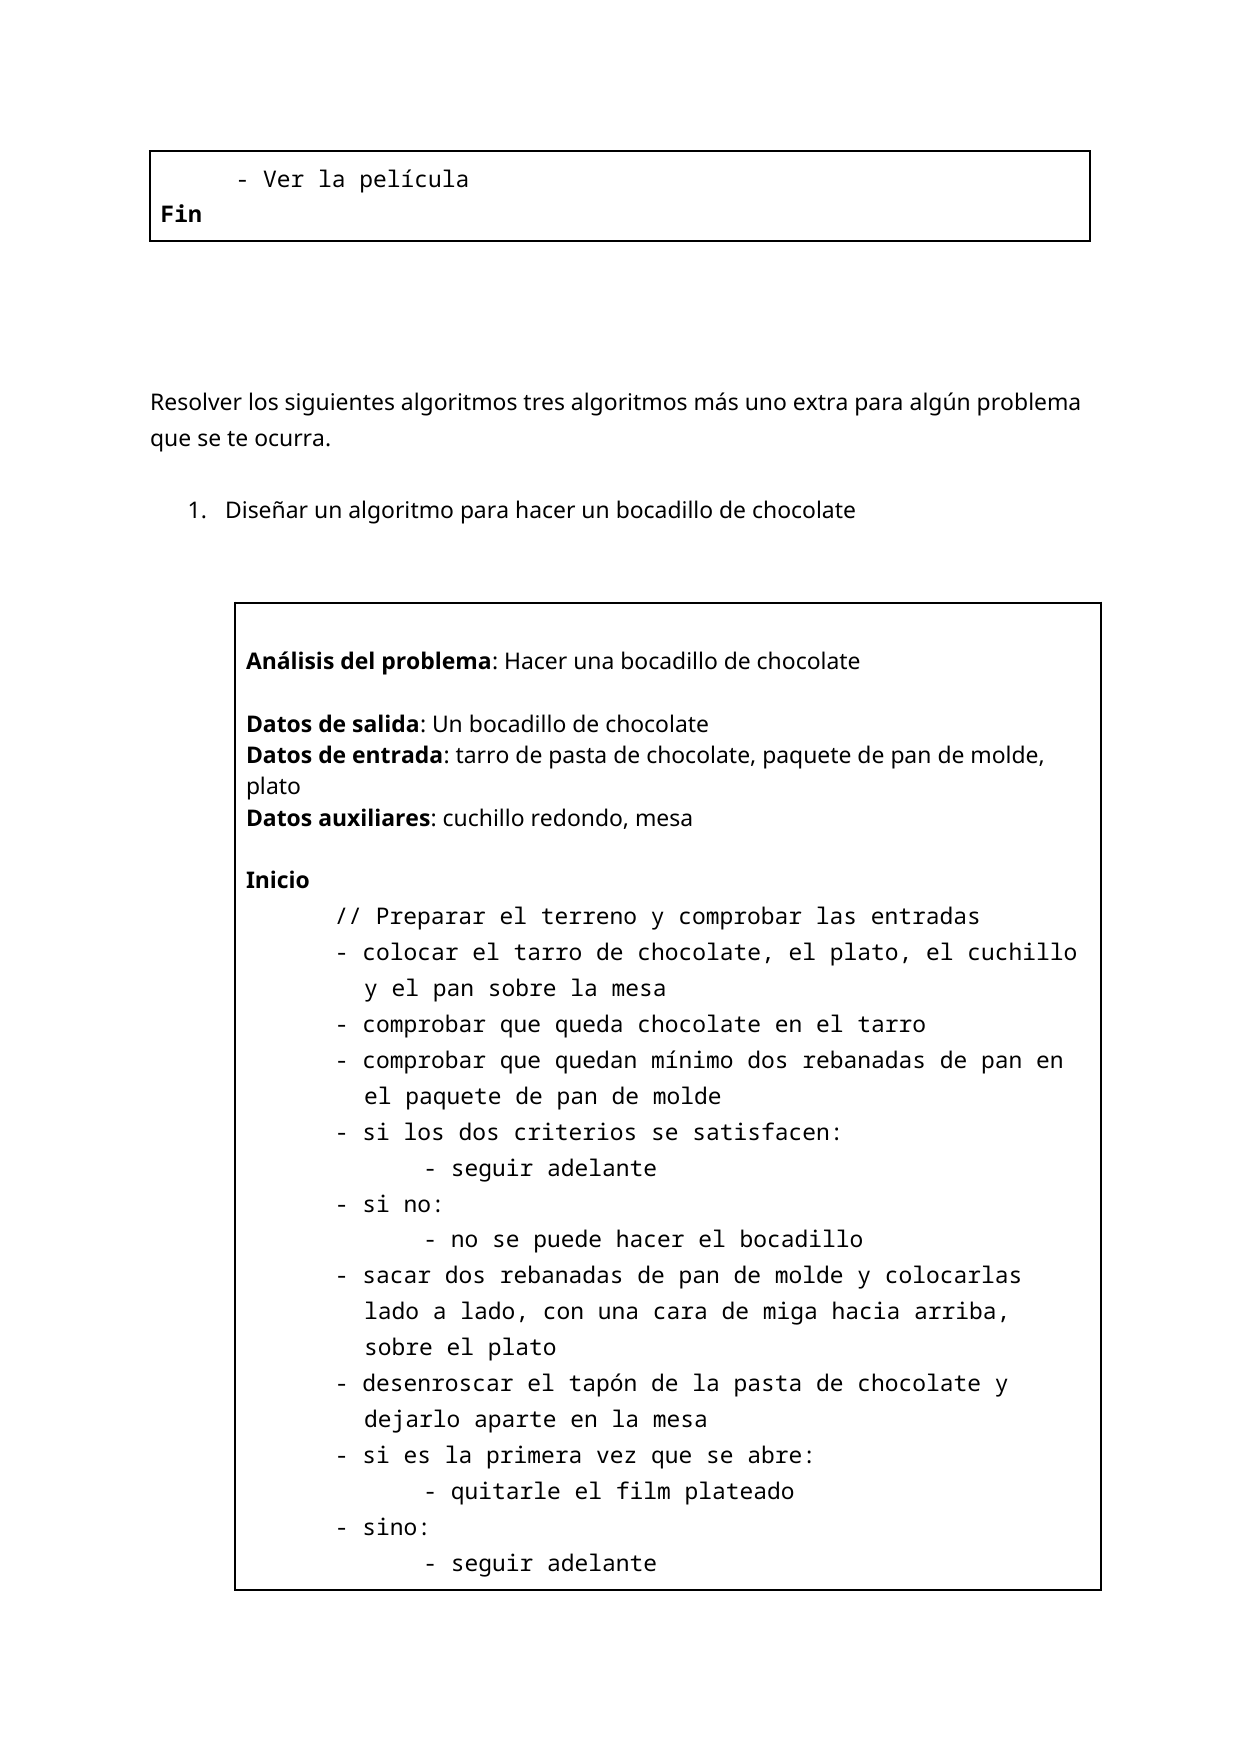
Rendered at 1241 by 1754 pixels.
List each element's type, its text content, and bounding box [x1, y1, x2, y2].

text Resolver los siguientes algoritmos tres algoritmos más uno extra para algún problema que se te ocurra. [150, 386, 1090, 453]
table_header Análisis del problema: Hacer una bocadillo de chocolate Datos de salida: Un bocadillo de chocolate Datos de entrada: tarro de pasta de chocolate, paquete de pan de molde, plato Datos auxiliares: cuchillo redondo, mesa Inicio // Preparar el terreno y comprobar las entradas - colocar el tarro de chocolate, el plato, el cuchillo y el pan sobre la mesa - comprobar que queda chocolate en el tarro - comprobar que quedan mínimo dos rebanadas de pan en el paquete de pan de molde - si los dos criterios se satisfacen: - seguir adelante - si no: - no se puede hacer el bocadillo - sacar dos rebanadas de pan de molde y colocarlas lado a lado, con una cara de miga hacia arriba, sobre el plato - desenroscar el tapón de la pasta de chocolate y dejarlo aparte en la mesa - si es la primera vez que se abre: - quitarle el film plateado - sino: - seguir adelante [236, 604, 1100, 1588]
list Diseñar un algoritmo para hacer un bocadillo de chocolate [187, 494, 1090, 525]
table_header - Ver la película Fin [151, 152, 1089, 240]
